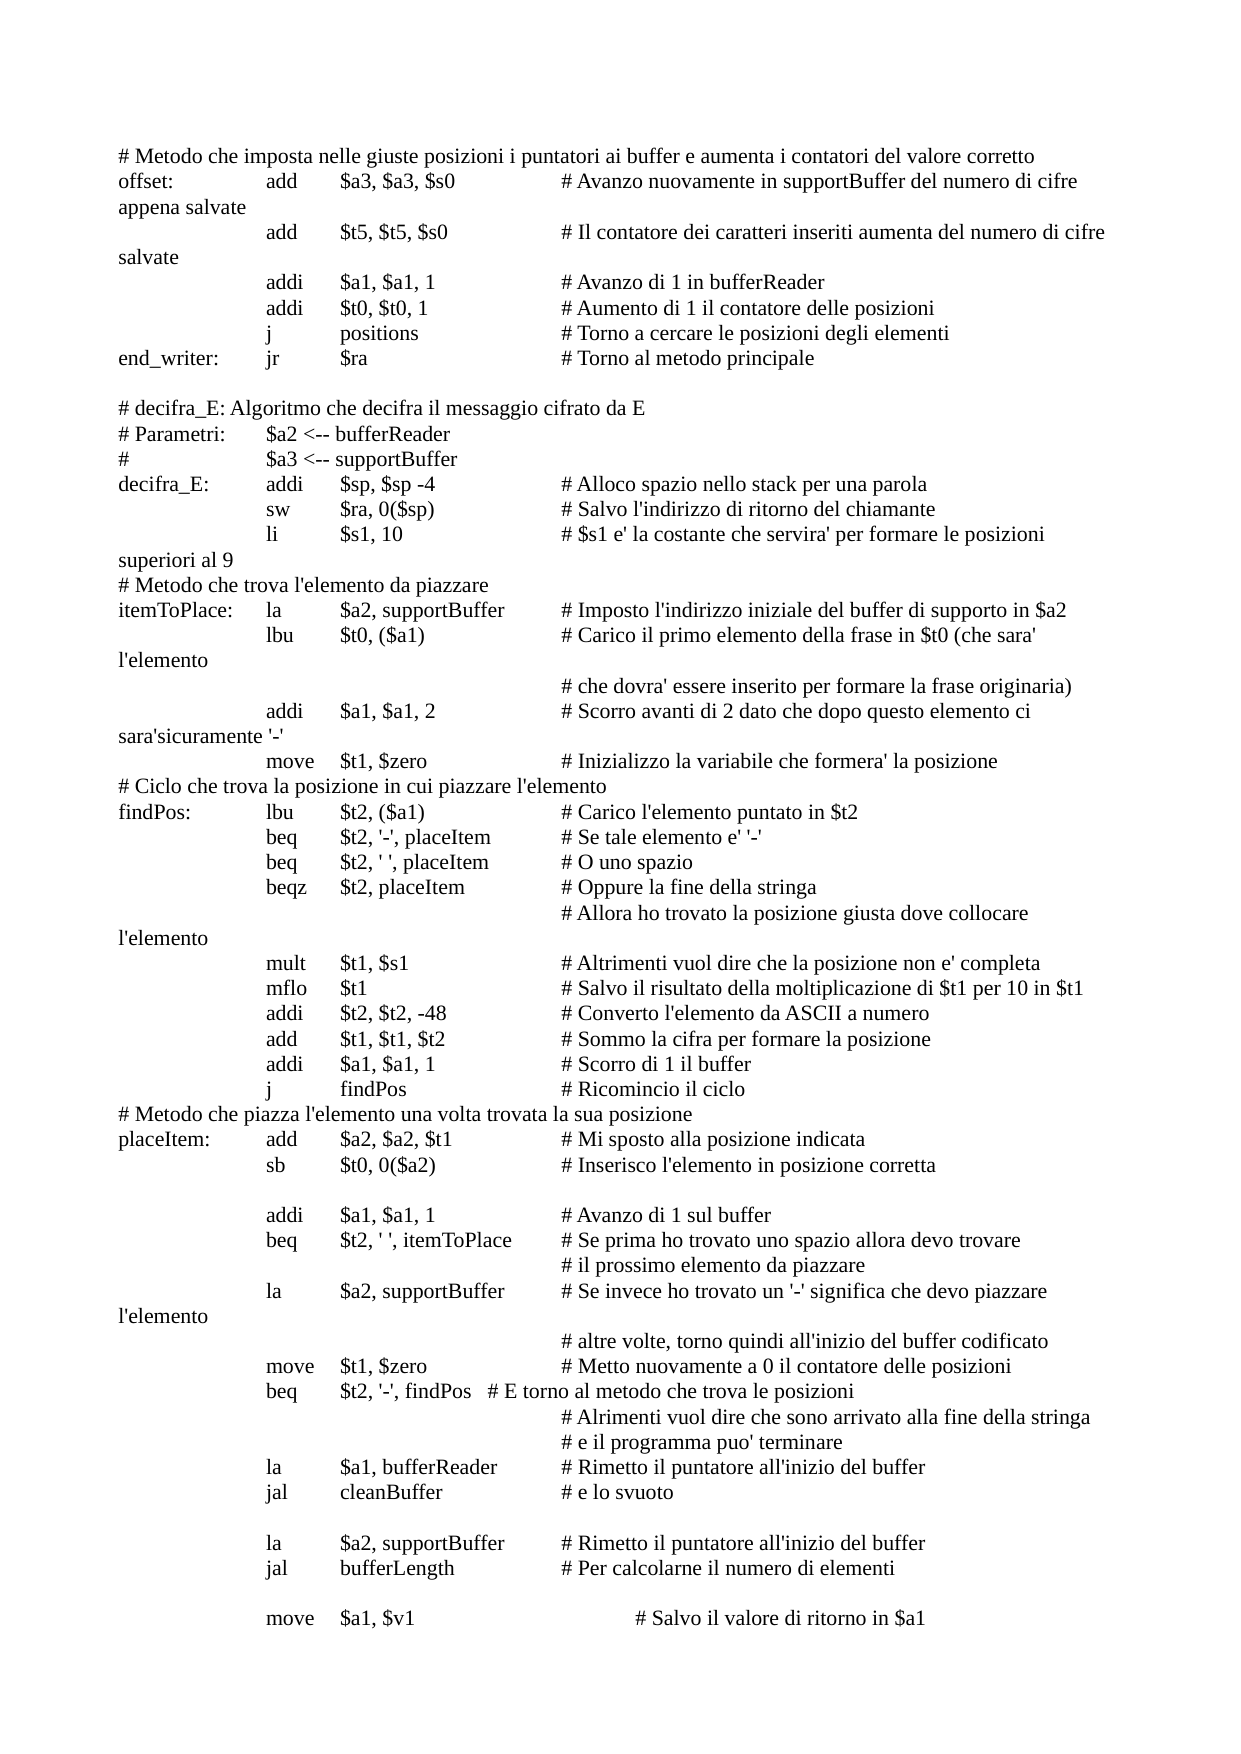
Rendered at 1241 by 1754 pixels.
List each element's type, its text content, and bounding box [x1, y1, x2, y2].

text beq $t2, ' ', itemToPlace # Se prima ho trovato uno spazio allora devo trovare [118, 1227, 1122, 1252]
text jal bufferLength # Per calcolarne il numero di elementi [118, 1555, 1122, 1580]
text sw $ra, 0($sp) # Salvo l'indirizzo di ritorno del chiamante [118, 496, 1122, 521]
text la $a1, bufferReader # Rimetto il puntatore all'inizio del buffer [118, 1454, 1122, 1479]
text # il prossimo elemento da piazzare [118, 1252, 1122, 1278]
text placeItem: add $a2, $a2, $t1 # Mi sposto alla posizione indicata [118, 1126, 1122, 1152]
text beq $t2, '-', findPos # E torno al metodo che trova le posizioni [118, 1378, 1122, 1404]
text la $a2, supportBuffer # Se invece ho trovato un '-' significa che devo piazzare l'elemento [118, 1278, 1122, 1328]
text addi $a1, $a1, 1 # Scorro di 1 il buffer [118, 1051, 1122, 1076]
text move $a1, $v1 # Salvo il valore di ritorno in $a1 [118, 1605, 1122, 1631]
text beq $t2, '-', placeItem # Se tale elemento e' '-' [118, 824, 1122, 849]
text findPos: lbu $t2, ($a1) # Carico l'elemento puntato in $t2 [118, 799, 1122, 824]
text add $t5, $t5, $s0 # Il contatore dei caratteri inseriti aumenta del numero di cifre salvate [118, 219, 1122, 269]
text beq $t2, ' ', placeItem # O uno spazio [118, 849, 1122, 874]
text itemToPlace: la $a2, supportBuffer # Imposto l'indirizzo iniziale del buffer di supporto in $a2 [118, 597, 1122, 622]
text beqz $t2, placeItem # Oppure la fine della stringa [118, 874, 1122, 899]
text # Allora ho trovato la posizione giusta dove collocare l'elemento [118, 899, 1122, 950]
text move $t1, $zero # Metto nuovamente a 0 il contatore delle posizioni [118, 1353, 1122, 1378]
text # Ciclo che trova la posizione in cui piazzare l'elemento [118, 773, 1122, 799]
text addi $t0, $t0, 1 # Aumento di 1 il contatore delle posizioni [118, 294, 1122, 320]
text # e il programma puo' terminare [118, 1429, 1122, 1454]
text # Alrimenti vuol dire che sono arrivato alla fine della stringa [118, 1404, 1122, 1429]
text add $t1, $t1, $t2 # Sommo la cifra per formare la posizione [118, 1026, 1122, 1051]
text end_writer: jr $ra # Torno al metodo principale [118, 345, 1122, 370]
text # Metodo che piazza l'elemento una volta trovata la sua posizione [118, 1101, 1122, 1126]
text j positions # Torno a cercare le posizioni degli elementi [118, 320, 1122, 345]
text move $t1, $zero # Inizializzo la variabile che formera' la posizione [118, 748, 1122, 773]
text la $a2, supportBuffer # Rimetto il puntatore all'inizio del buffer [118, 1530, 1122, 1555]
text # Metodo che trova l'elemento da piazzare [118, 572, 1122, 597]
text sb $t0, 0($a2) # Inserisco l'elemento in posizione corretta [118, 1152, 1122, 1177]
text offset: add $a3, $a3, $s0 # Avanzo nuovamente in supportBuffer del numero di cifre appena salvate [118, 168, 1122, 219]
text addi $a1, $a1, 1 # Avanzo di 1 in bufferReader [118, 269, 1122, 294]
text # che dovra' essere inserito per formare la frase originaria) [118, 673, 1122, 698]
text j findPos # Ricomincio il ciclo [118, 1076, 1122, 1101]
text mult $t1, $s1 # Altrimenti vuol dire che la posizione non e' completa [118, 950, 1122, 975]
text # altre volte, torno quindi all'inizio del buffer codificato [118, 1328, 1122, 1353]
text # decifra_E: Algoritmo che decifra il messaggio cifrato da E [118, 395, 1122, 421]
text # $a3 <-- supportBuffer [118, 446, 1122, 471]
text addi $t2, $t2, -48 # Converto l'elemento da ASCII a numero [118, 1000, 1122, 1026]
text lbu $t0, ($a1) # Carico il primo elemento della frase in $t0 (che sara' l'elemento [118, 622, 1122, 673]
text # Metodo che imposta nelle giuste posizioni i puntatori ai buffer e aumenta i contatori del valore corretto [118, 143, 1122, 168]
text li $s1, 10 # $s1 e' la costante che servira' per formare le posizioni superiori al 9 [118, 521, 1122, 572]
text jal cleanBuffer # e lo svuoto [118, 1479, 1122, 1504]
text decifra_E: addi $sp, $sp -4 # Alloco spazio nello stack per una parola [118, 471, 1122, 496]
text addi $a1, $a1, 2 # Scorro avanti di 2 dato che dopo questo elemento ci sara'sicuramente '-' [118, 698, 1122, 748]
text # Parametri: $a2 <-- bufferReader [118, 421, 1122, 446]
text addi $a1, $a1, 1 # Avanzo di 1 sul buffer [118, 1202, 1122, 1227]
text mflo $t1 # Salvo il risultato della moltiplicazione di $t1 per 10 in $t1 [118, 975, 1122, 1000]
